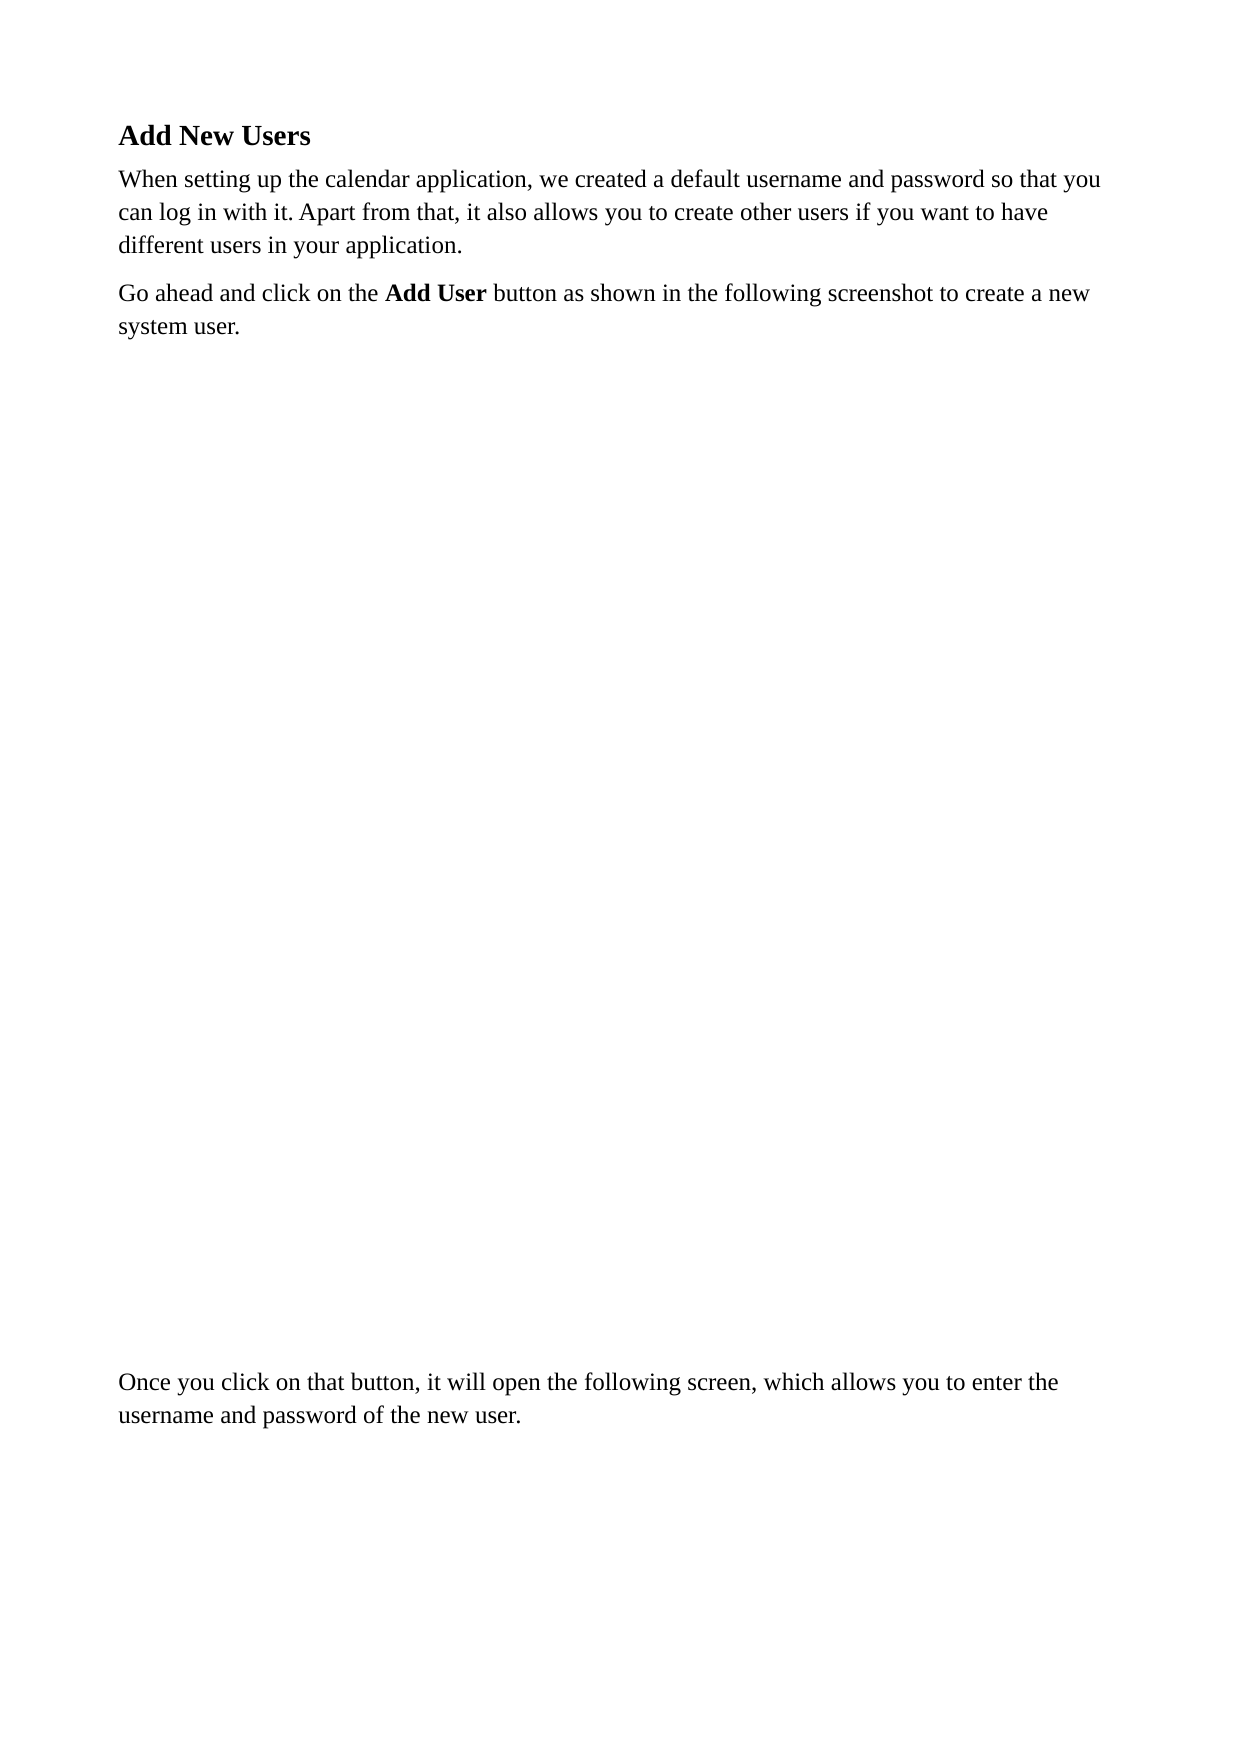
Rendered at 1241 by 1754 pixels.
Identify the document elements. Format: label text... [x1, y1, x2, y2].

subtitle Add New Users [118, 118, 1122, 152]
text Go ahead and click on the Add User button as shown in the following screenshot to create a new system user. [118, 278, 1122, 339]
text Once you click on that button, it will open the following screen, which allows you to enter the username and password of the new user. [118, 1367, 1122, 1429]
text When setting up the calendar application, we created a default username and password so that you can log in with it. Apart from that, it also allows you to create other users if you want to have different users in your application. [118, 164, 1122, 259]
